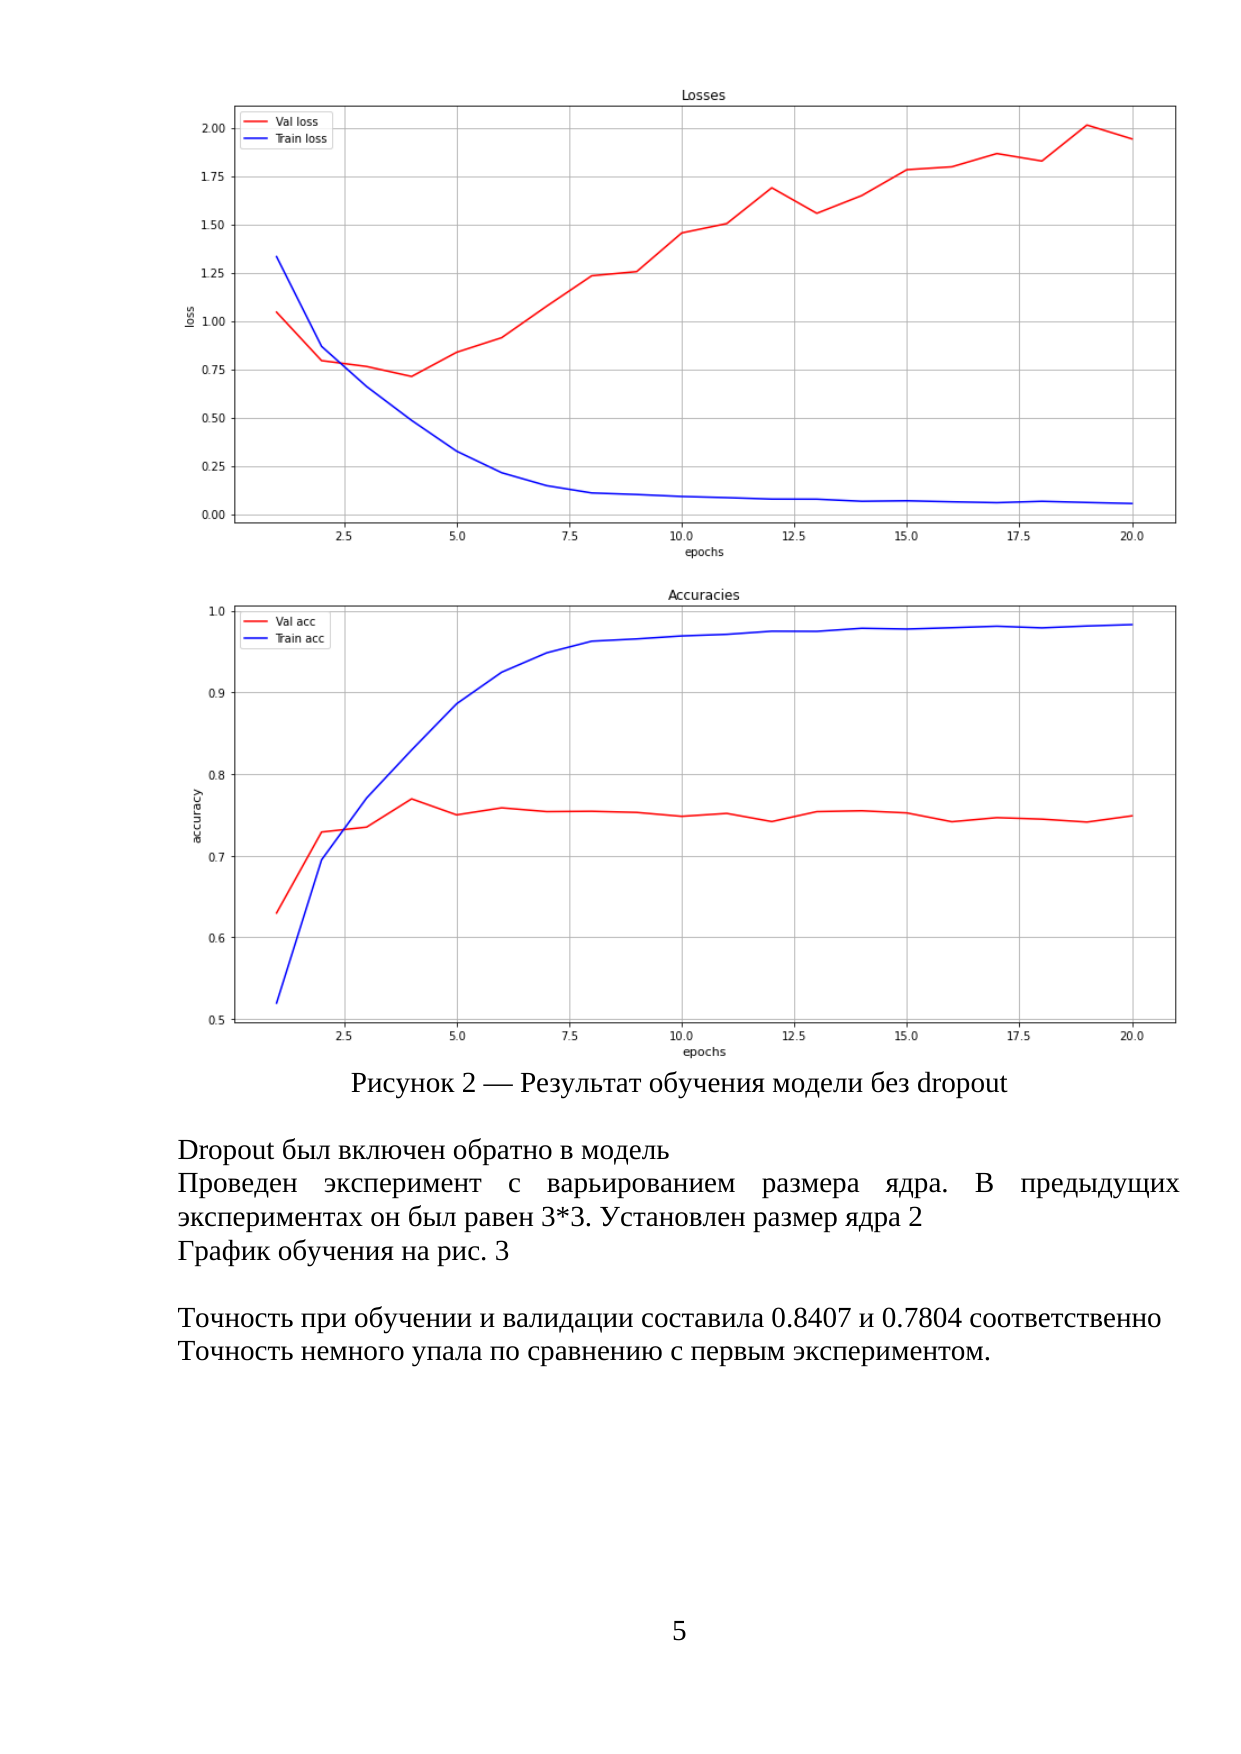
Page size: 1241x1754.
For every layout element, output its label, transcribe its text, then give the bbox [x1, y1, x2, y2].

text График обучения на рис. 3 [177, 1233, 1181, 1266]
text Точность при обучении и валидации составила 0.8407 и 0.7804 соответственно [177, 1300, 1181, 1333]
text Рисунок 2 — Результат обучения модели без dropout [177, 1065, 1181, 1098]
picture [177, 81, 1182, 1065]
text Точность немного упала по сравнению с первым экспериментом. [177, 1333, 1181, 1367]
text Dropout был включен обратно в модель [177, 1132, 1181, 1166]
text Проведен эксперимент с варьированием размера ядра. В предыдущих экспериментах он был равен 3*3. Установлен размер ядра 2 [177, 1166, 1181, 1233]
